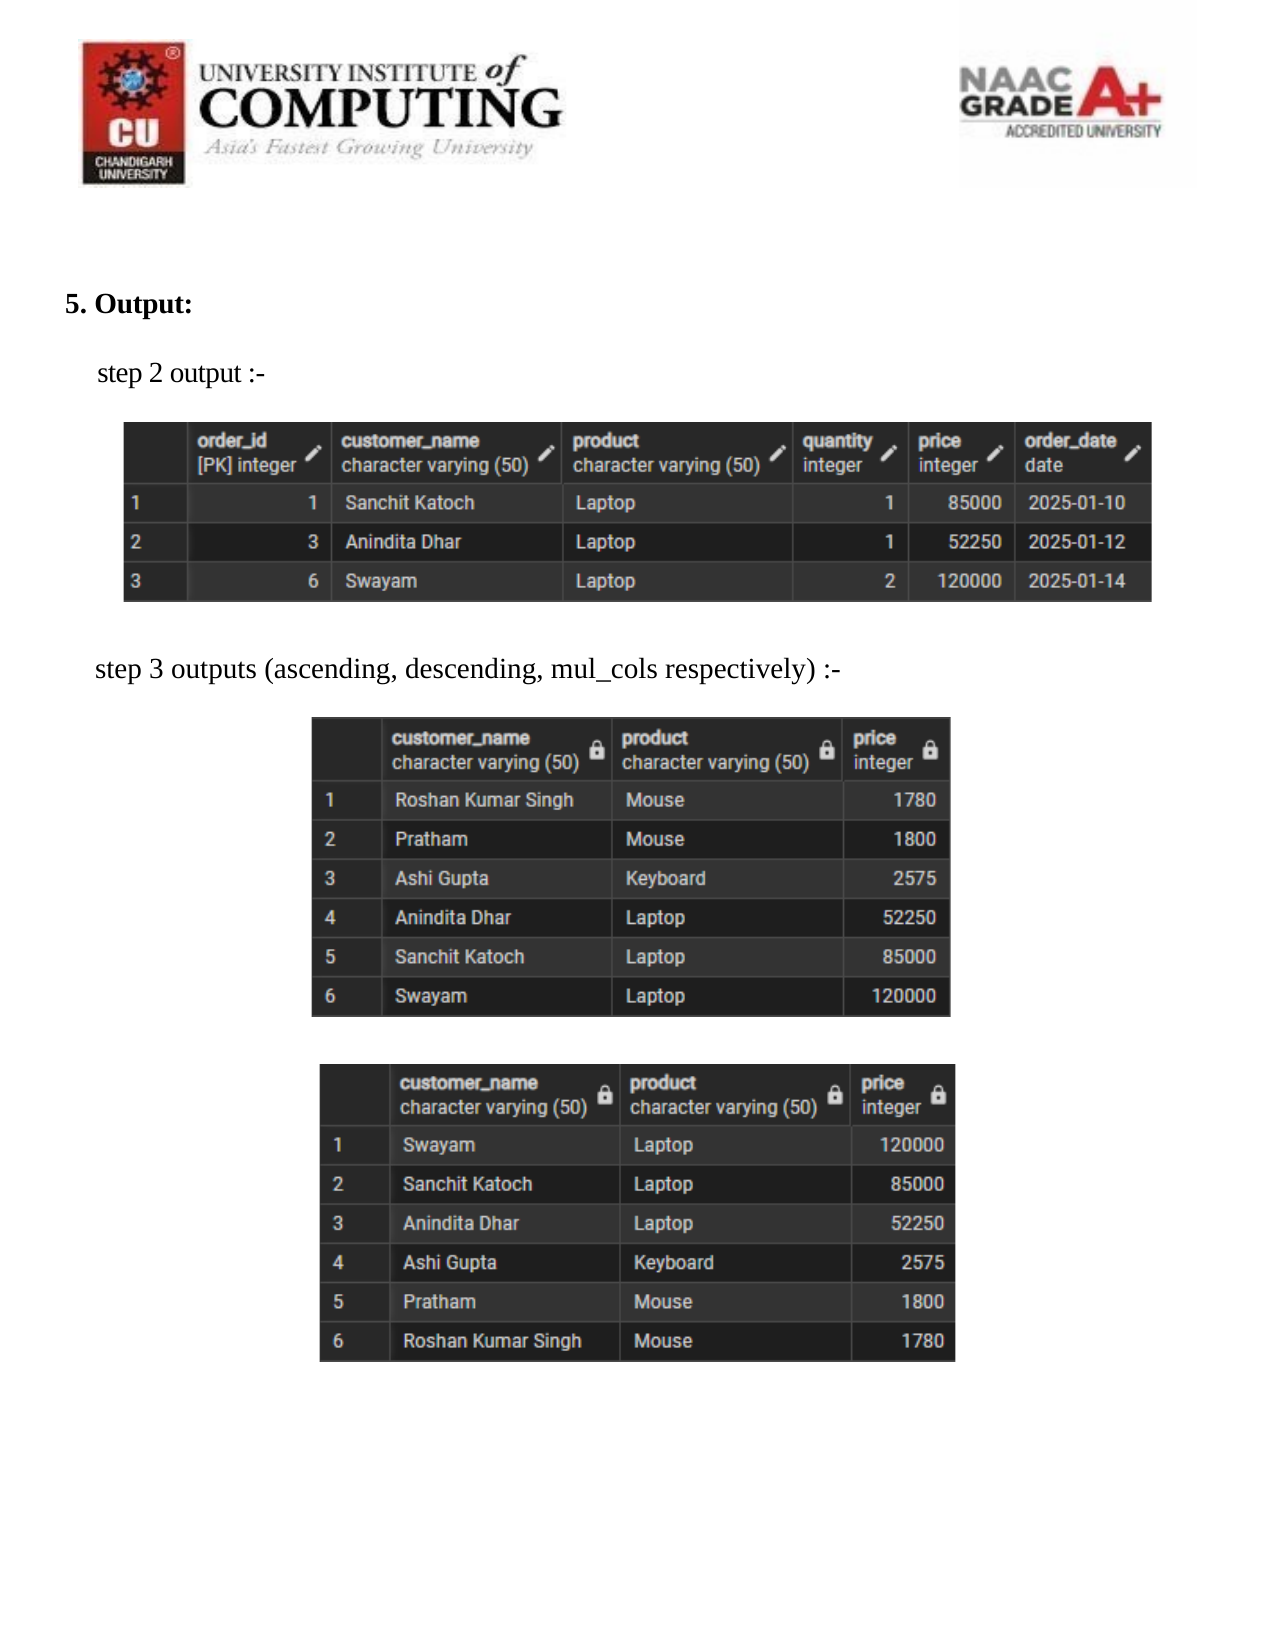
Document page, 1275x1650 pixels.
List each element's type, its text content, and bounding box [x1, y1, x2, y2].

text step 2 output :- [97, 355, 1237, 389]
picture [319, 1064, 956, 1362]
picture [958, 0, 1198, 188]
list Output: [65, 286, 1237, 319]
picture [78, 39, 567, 188]
picture [123, 422, 1152, 602]
text step 3 outputs (ascending, descending, mul_cols respectively) :- [37, 652, 1237, 685]
picture [311, 717, 951, 1017]
